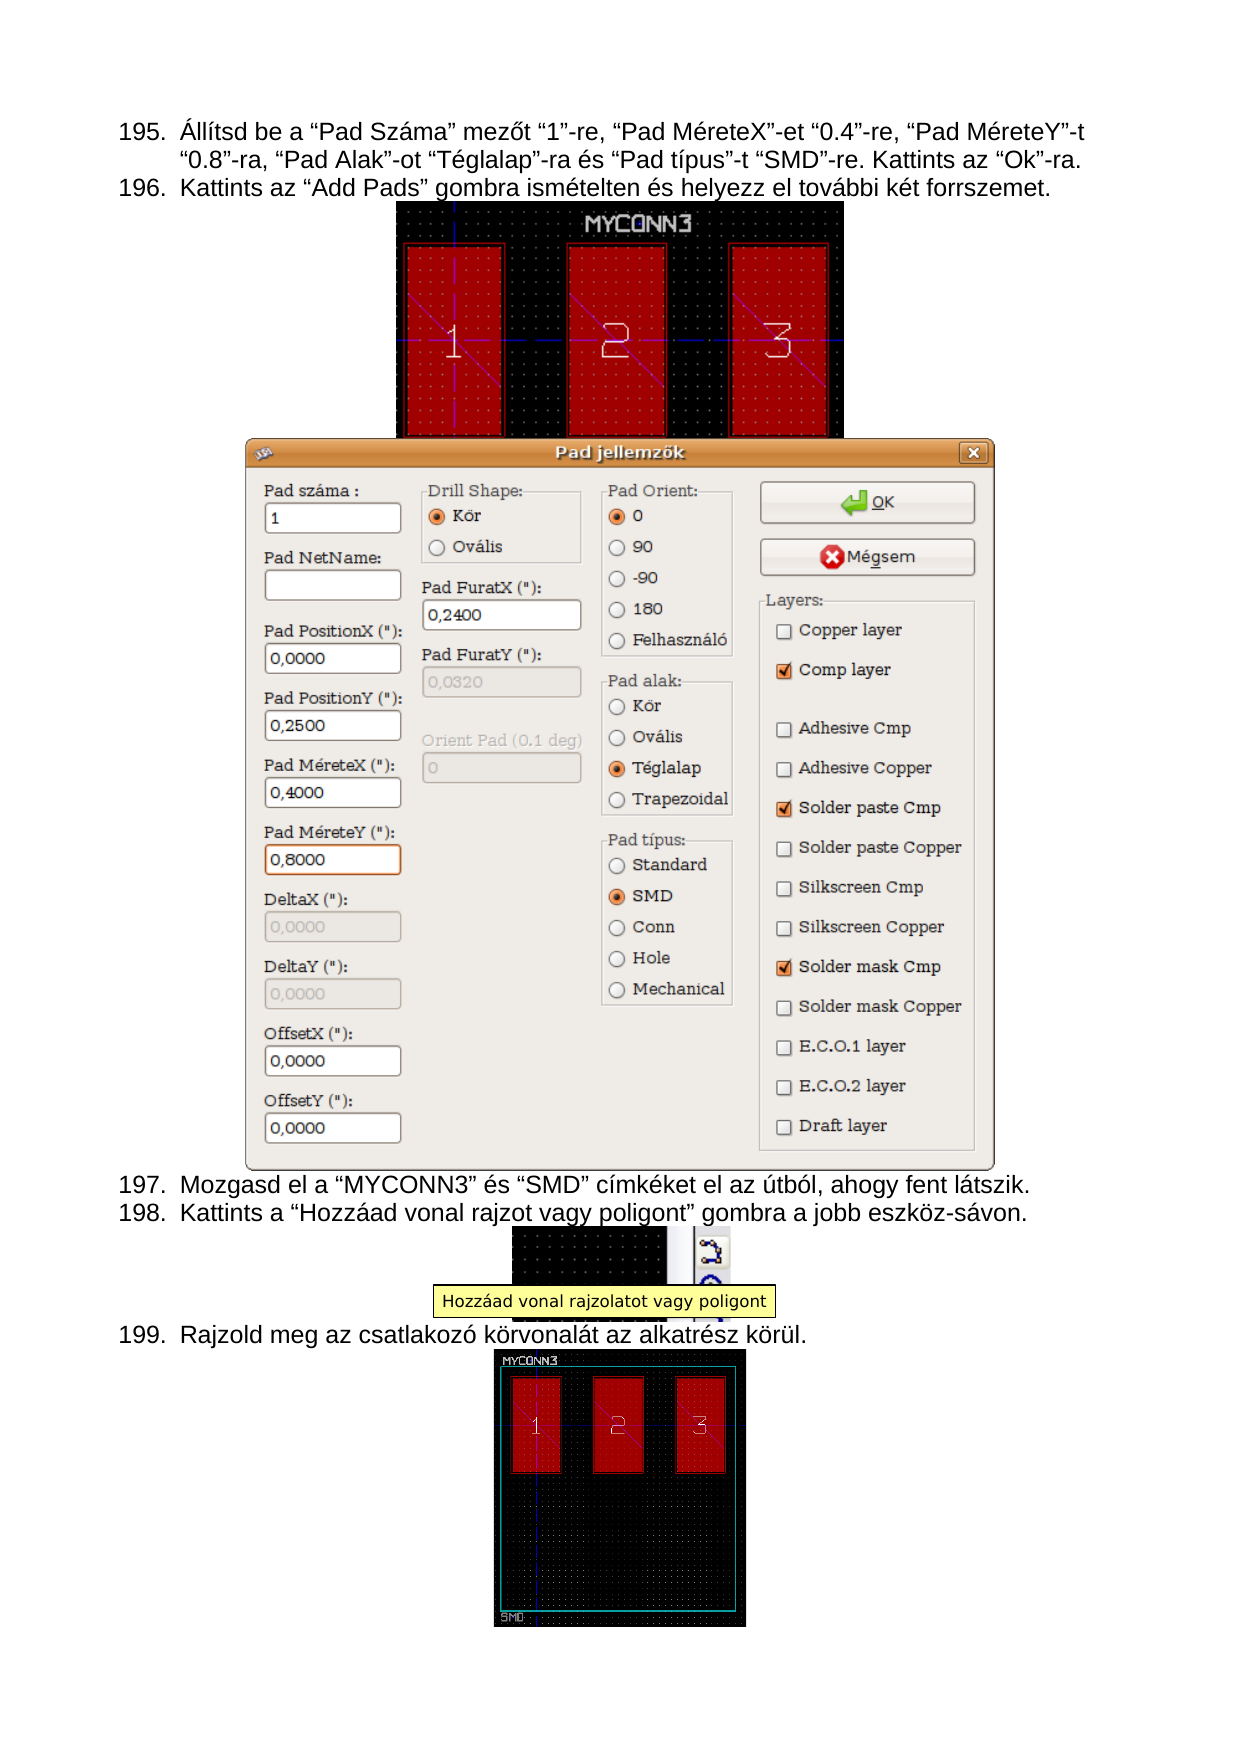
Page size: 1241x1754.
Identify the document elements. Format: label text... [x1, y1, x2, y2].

list Mozgasd el a “MYCONN3” és “SMD” címkéket el az útból, ahogy fent látszik. [118, 202, 1122, 1199]
list Állítsd be a “Pad Száma” mezőt “1”-re, “Pad MéreteX”-et “0.4”-re, “Pad MéreteY”-t “0.8”-ra, “Pad Alak”-ot “Téglalap”-ra és “Pad típus”-t “SMD”-re. Kattints az “Ok”-ra. [118, 118, 1122, 174]
picture [245, 438, 995, 1171]
list Kattints az “Add Pads” gombra ismételten és helyezz el további két forrszemet. [118, 174, 1122, 202]
list Rajzold meg az csatlakozó körvonalát az alkatrész körül. [118, 1227, 1122, 1349]
list Kattints a “Hozzáad vonal rajzot vagy poligont” gombra a jobb eszköz-sávon. [118, 1199, 1122, 1227]
